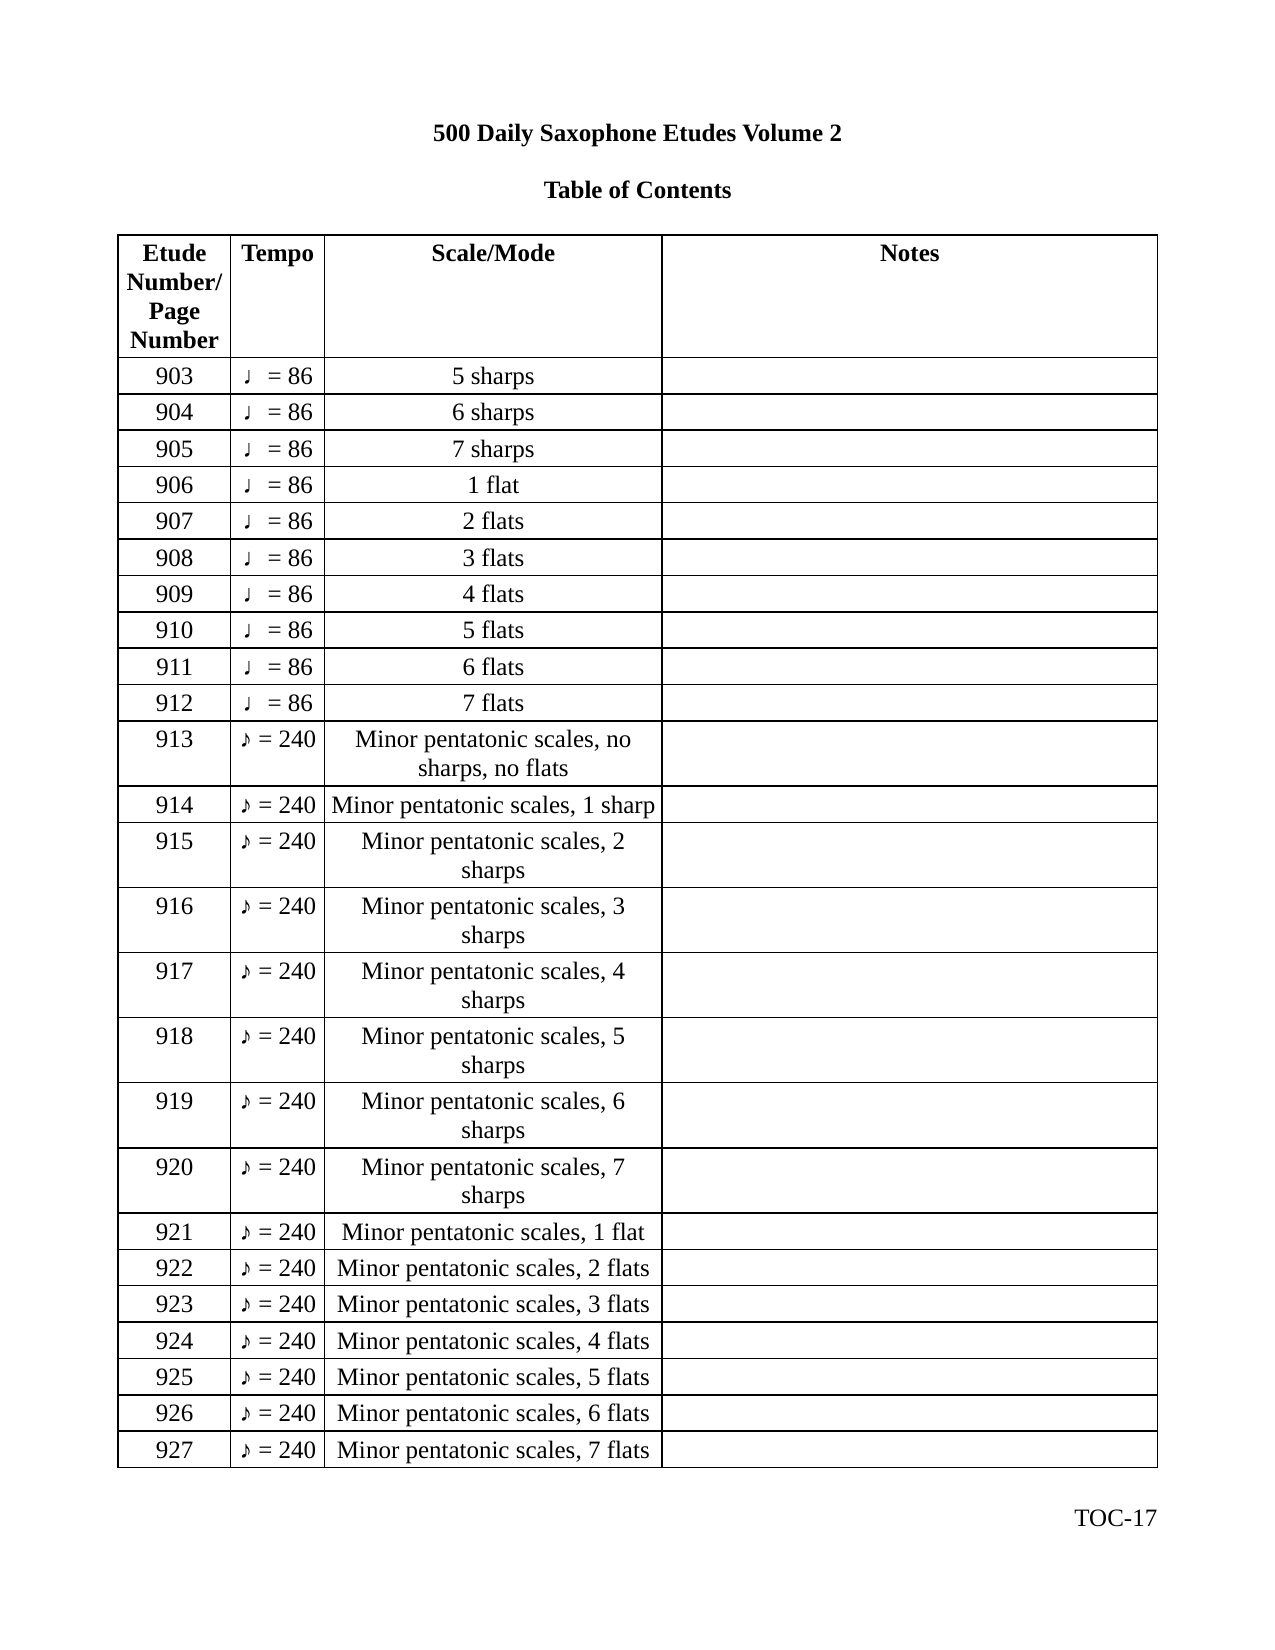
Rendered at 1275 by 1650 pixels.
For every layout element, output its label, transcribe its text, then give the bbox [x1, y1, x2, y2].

table_cell 919 [119, 1083, 230, 1147]
table_cell [663, 613, 1157, 647]
table_cell ♪ = 240 [231, 1214, 324, 1248]
table_cell ♪ = 240 [231, 1250, 324, 1285]
table_cell ♩= 86 [231, 467, 324, 502]
table_cell 921 [119, 1214, 230, 1248]
table_cell ♩= 86 [231, 685, 324, 720]
table_cell [663, 1250, 1157, 1285]
table_cell Minor pentatonic scales, 1 sharp [325, 787, 661, 821]
table_cell ♩= 86 [231, 576, 324, 611]
table_cell 2 flats [325, 503, 661, 538]
table_cell 7 flats [325, 685, 661, 720]
table_cell Minor pentatonic scales, 6 flats [325, 1396, 661, 1430]
table_header Notes [663, 236, 1157, 356]
table_cell ♪ = 240 [231, 1323, 324, 1357]
table_cell [663, 649, 1157, 684]
table_cell 912 [119, 685, 230, 720]
table_cell 4 flats [325, 576, 661, 611]
table_cell 910 [119, 613, 230, 647]
table_cell 908 [119, 540, 230, 574]
table_cell ♩= 86 [231, 613, 324, 647]
table_header Scale/Mode [325, 236, 661, 356]
table_cell [663, 1396, 1157, 1430]
table_cell ♪ = 240 [231, 1432, 324, 1467]
table_cell 903 [119, 358, 230, 393]
table_cell 916 [119, 888, 230, 952]
table_cell 915 [119, 823, 230, 887]
table_cell 918 [119, 1018, 230, 1082]
table_cell [663, 953, 1157, 1017]
table_cell [663, 358, 1157, 393]
table_cell 7 sharps [325, 431, 661, 466]
table_cell ♪ = 240 [231, 888, 324, 952]
table_cell ♩= 86 [231, 395, 324, 429]
table_cell Minor pentatonic scales, 4 sharps [325, 953, 661, 1017]
table_cell 6 sharps [325, 395, 661, 429]
table_cell 905 [119, 431, 230, 466]
table_cell 5 sharps [325, 358, 661, 393]
table_cell [663, 685, 1157, 720]
table_cell 920 [119, 1149, 230, 1212]
table_cell Minor pentatonic scales, 2 sharps [325, 823, 661, 887]
table_cell 6 flats [325, 649, 661, 684]
table_cell Minor pentatonic scales, 5 flats [325, 1359, 661, 1394]
table_cell 917 [119, 953, 230, 1017]
table_cell ♪ = 240 [231, 1018, 324, 1082]
table_cell ♪ = 240 [231, 823, 324, 887]
table_cell 914 [119, 787, 230, 821]
table_cell [663, 823, 1157, 887]
table_cell [663, 888, 1157, 952]
table_cell [663, 576, 1157, 611]
table_header Tempo [231, 236, 324, 356]
table_cell [663, 1323, 1157, 1357]
table_cell 3 flats [325, 540, 661, 574]
table_cell Minor pentatonic scales, 1 flat [325, 1214, 661, 1248]
table_cell ♪ = 240 [231, 722, 324, 785]
table_cell ♩= 86 [231, 540, 324, 574]
table_cell Minor pentatonic scales, 4 flats [325, 1323, 661, 1357]
table_cell 906 [119, 467, 230, 502]
table_cell [663, 395, 1157, 429]
table_cell [663, 1018, 1157, 1082]
table_cell 1 flat [325, 467, 661, 502]
table_cell [663, 1149, 1157, 1212]
table_cell 909 [119, 576, 230, 611]
table_cell 922 [119, 1250, 230, 1285]
table_cell Minor pentatonic scales, 7 sharps [325, 1149, 661, 1212]
table_cell 923 [119, 1286, 230, 1321]
table_cell Minor pentatonic scales, 3 flats [325, 1286, 661, 1321]
table_cell Minor pentatonic scales, 2 flats [325, 1250, 661, 1285]
table_cell [663, 1286, 1157, 1321]
table_cell [663, 431, 1157, 466]
table_cell Minor pentatonic scales, 7 flats [325, 1432, 661, 1467]
table_cell [663, 503, 1157, 538]
table_cell 5 flats [325, 613, 661, 647]
table_cell [663, 722, 1157, 785]
table_cell Minor pentatonic scales, 3 sharps [325, 888, 661, 952]
table_cell ♪ = 240 [231, 1149, 324, 1212]
table_cell [663, 787, 1157, 821]
table_cell 924 [119, 1323, 230, 1357]
table_cell Minor pentatonic scales, 6 sharps [325, 1083, 661, 1147]
table_cell ♪ = 240 [231, 787, 324, 821]
table_cell ♪ = 240 [231, 1286, 324, 1321]
table_cell 926 [119, 1396, 230, 1430]
table_cell 904 [119, 395, 230, 429]
table_cell ♪ = 240 [231, 1083, 324, 1147]
table_cell ♪ = 240 [231, 953, 324, 1017]
table_cell [663, 1214, 1157, 1248]
table_cell 913 [119, 722, 230, 785]
table_cell Minor pentatonic scales, 5 sharps [325, 1018, 661, 1082]
table_cell ♩= 86 [231, 358, 324, 393]
table_cell [663, 1083, 1157, 1147]
table_cell 927 [119, 1432, 230, 1467]
table_cell ♪ = 240 [231, 1359, 324, 1394]
table_cell 911 [119, 649, 230, 684]
table_cell 925 [119, 1359, 230, 1394]
table_header Etude Number/ Page Number [119, 236, 230, 356]
table_cell [663, 467, 1157, 502]
table_cell ♩= 86 [231, 503, 324, 538]
table_cell ♪ = 240 [231, 1396, 324, 1430]
table_cell ♩= 86 [231, 649, 324, 684]
table_cell [663, 540, 1157, 574]
table_cell [663, 1359, 1157, 1394]
table_cell ♩= 86 [231, 431, 324, 466]
table_cell [663, 1432, 1157, 1467]
table_cell 907 [119, 503, 230, 538]
table_cell Minor pentatonic scales, no sharps, no flats [325, 722, 661, 785]
